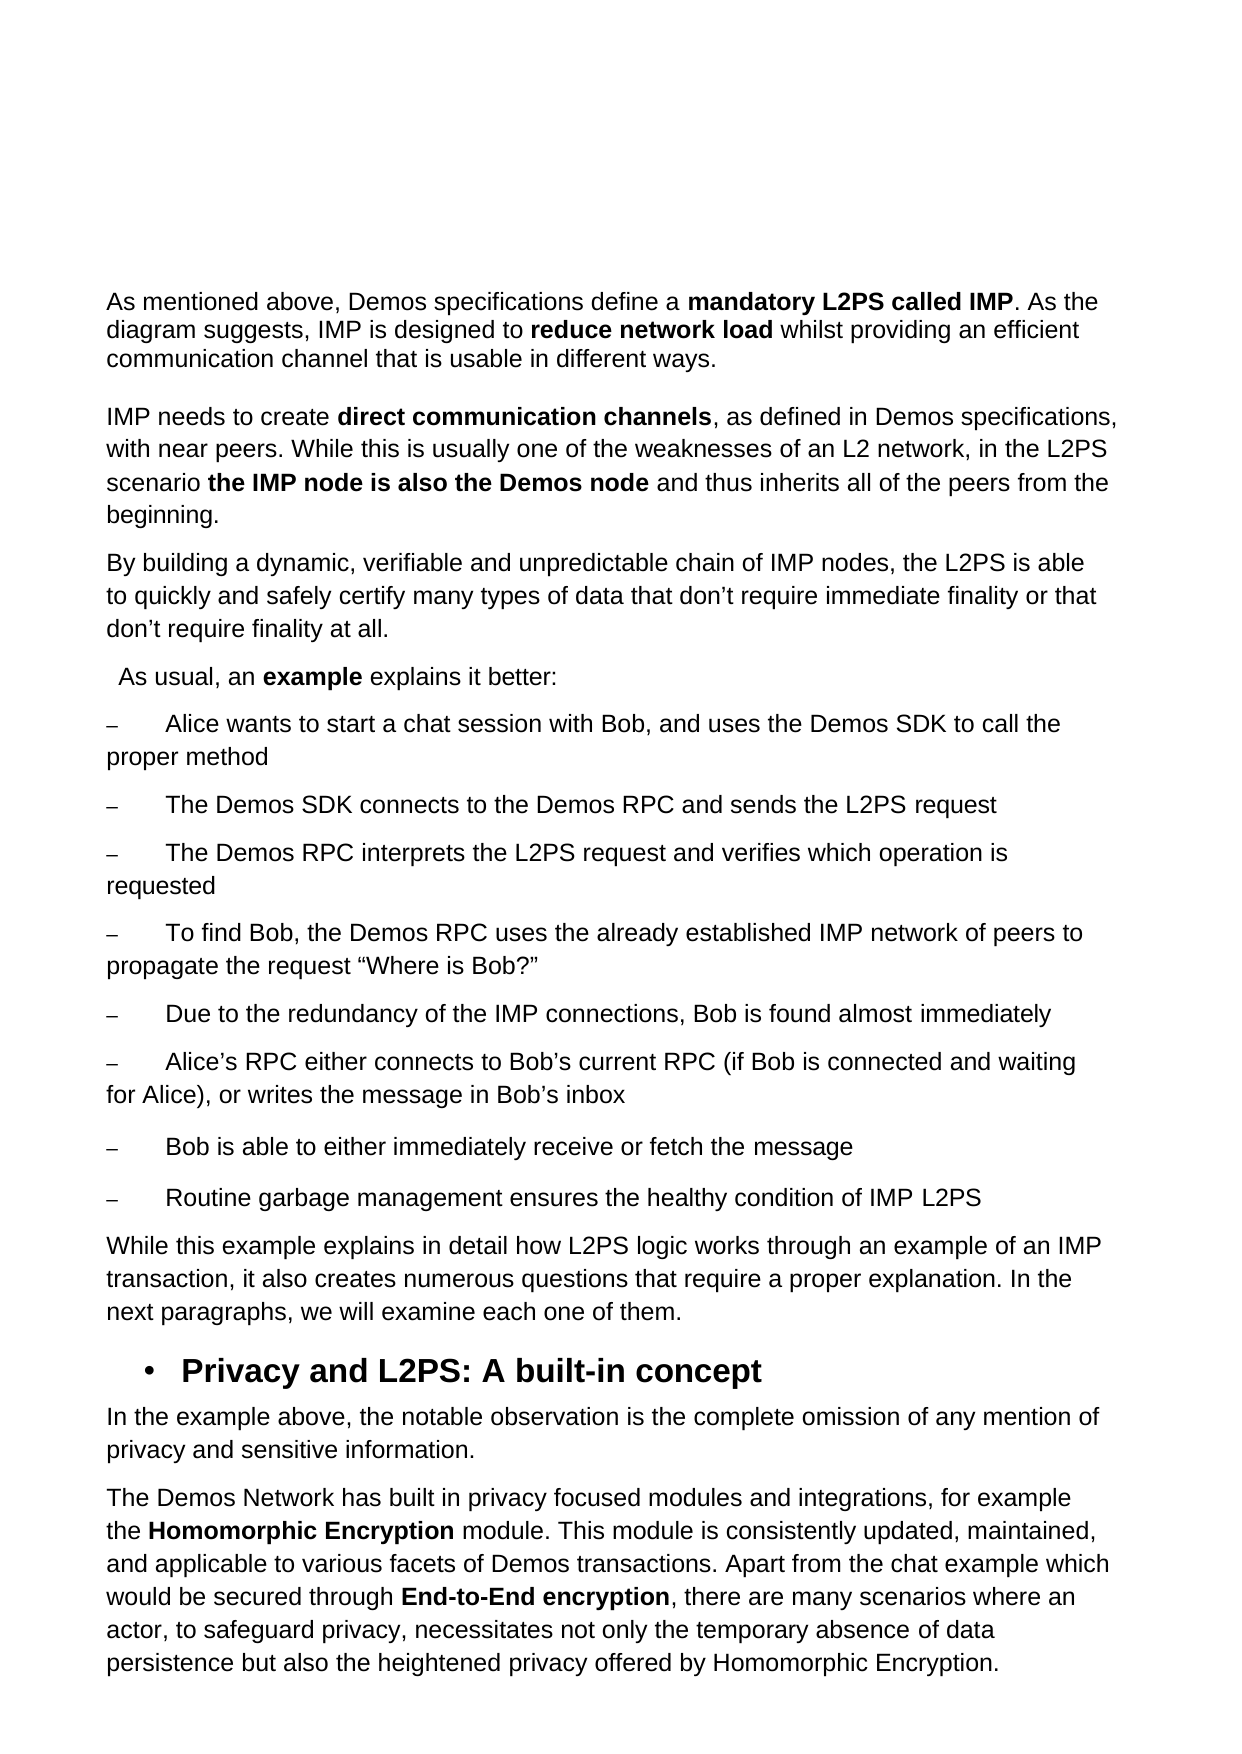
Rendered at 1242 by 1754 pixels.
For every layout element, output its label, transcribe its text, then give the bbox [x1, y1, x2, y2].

list Bob is able to either immediately receive or fetch the message [106, 1132, 1101, 1160]
list To find Bob, the Demos RPC uses the already established IMP network of peers to propagate the request “Where is Bob?” [106, 918, 1106, 980]
list Alice’s RPC either connects to Bob’s current RPC (if Bob is connected and waiting for Alice), or writes the message in Bob’s inbox [106, 1047, 1101, 1108]
text By building a dynamic, verifiable and unpredictable chain of IMP nodes, the L2PS is able to quickly and safely certify many types of data that don’t require immediate finality or that don’t require finality at all. [106, 548, 1114, 643]
text The Demos Network has built in privacy focused modules and integrations, for example the Homomorphic Encryption module. This module is consistently updated, maintained, and applicable to various facets of Demos transactions. Apart from the chat example which would be secured through End-to-End encryption, there are many scenarios where an actor, to safeguard privacy, necessitates not only the temporary absence of data persistence but also the heightened privacy offered by Homomorphic Encryption. [106, 1483, 1114, 1677]
list Routine garbage management ensures the healthy condition of IMP L2PS [106, 1183, 1146, 1212]
list The Demos RPC interprets the L2PS request and verifies which operation is requested [106, 838, 1034, 899]
text IMP needs to create direct communication channels, as defined in Demos specifications, with near peers. While this is usually one of the weaknesses of an L2 network, in the L2PS scenario the IMP node is also the Demos node and thus inherits all of the peers from the beginning. [106, 401, 1119, 529]
text While this example explains in detail how L2PS logic works through an example of an IMP transaction, it also creates numerous questions that require a proper explanation. In the next paragraphs, we will examine each one of them. [106, 1231, 1114, 1326]
text As mentioned above, Demos specifications define a mandatory L2PS called IMP. As the diagram suggests, IMP is designed to reduce network load whilst providing an efficient communication channel that is usable in different ways. [106, 286, 1114, 373]
list Privacy and L2PS: A built-in concept [144, 1351, 1146, 1389]
text As usual, an example explains it better: [118, 662, 1146, 691]
list The Demos SDK connects to the Demos RPC and sends the L2PS request [106, 790, 1146, 819]
list Alice wants to start a chat session with Bob, and uses the Demos SDK to call the proper method [106, 709, 1087, 771]
list Due to the redundancy of the IMP connections, Bob is found almost immediately [106, 999, 1146, 1028]
text In the example above, the notable observation is the complete omission of any mention of privacy and sensitive information. [106, 1402, 1114, 1464]
